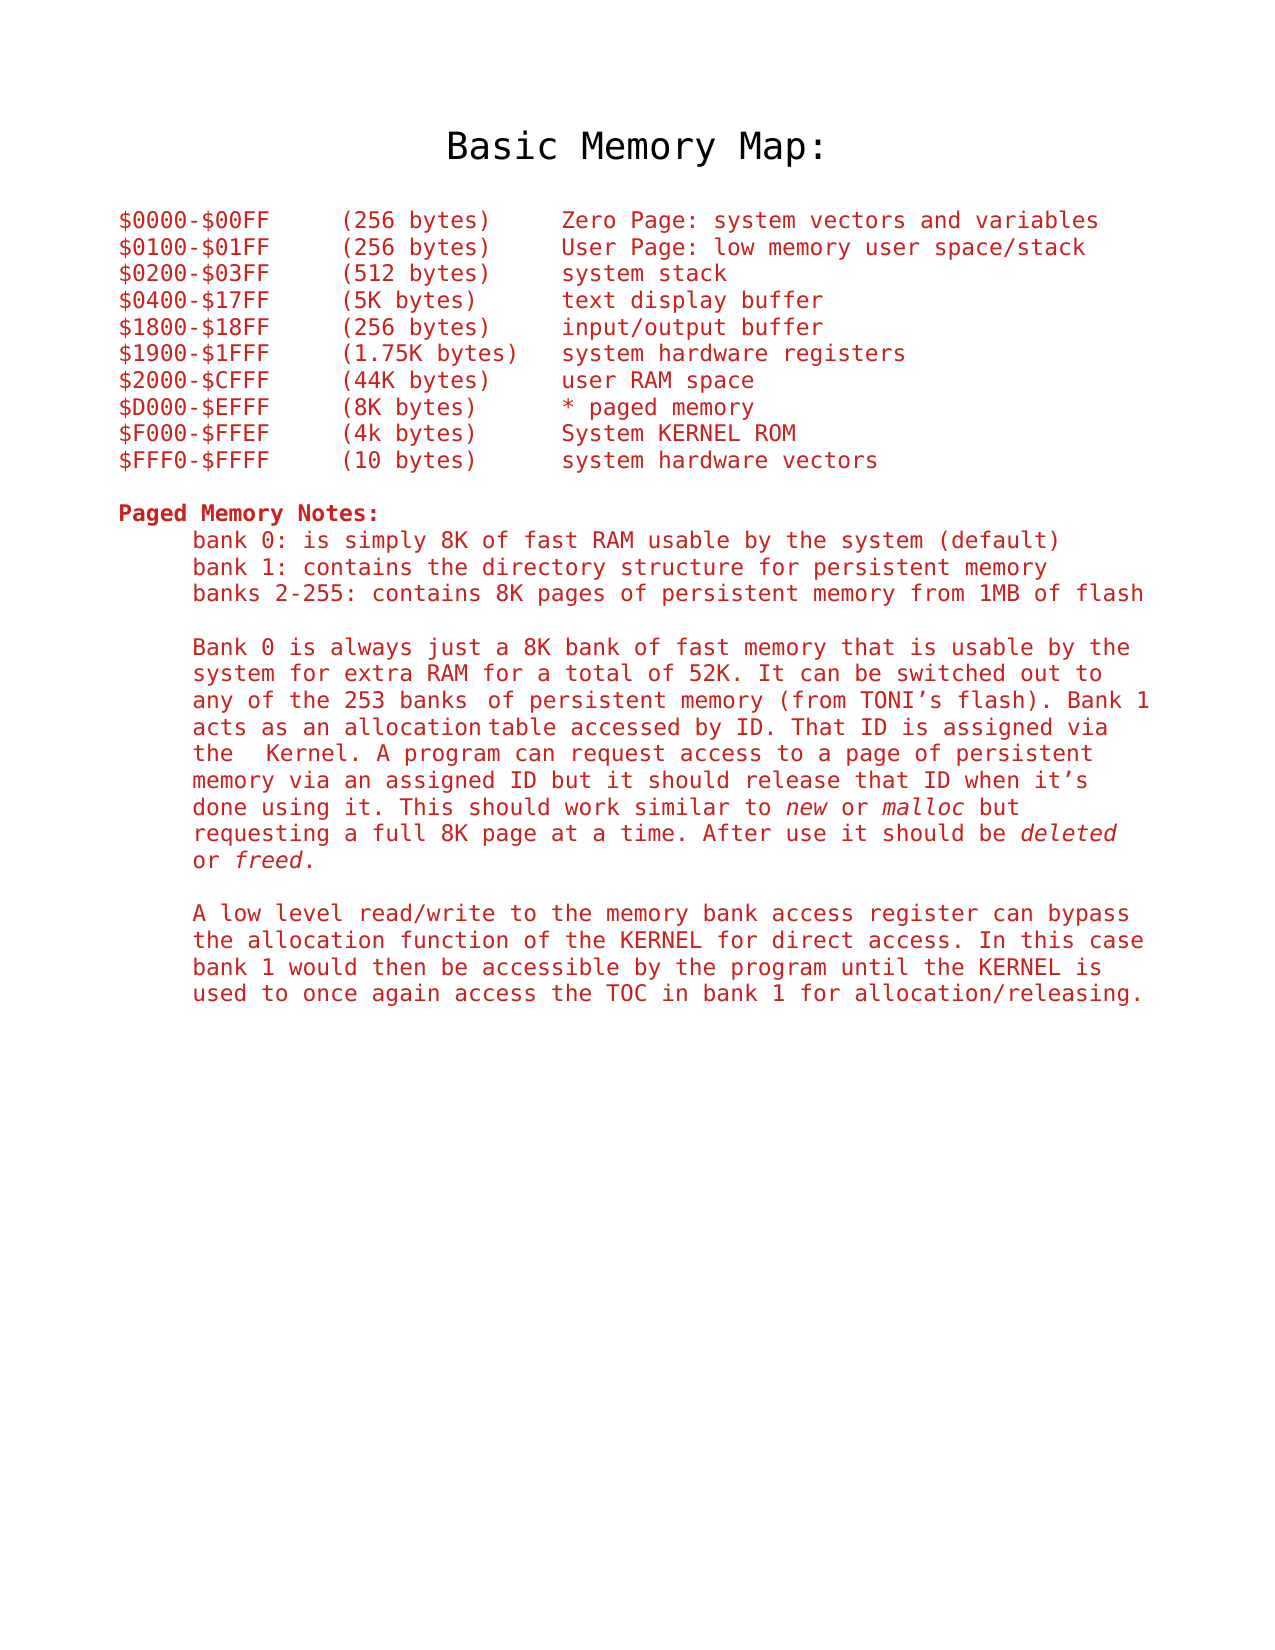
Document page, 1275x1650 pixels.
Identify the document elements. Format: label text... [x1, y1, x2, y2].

text $1800-$18FF (256 bytes) input/output buffer [118, 314, 1157, 341]
text $1900-$1FFF (1.75K bytes) system hardware registers [118, 341, 1157, 367]
subtitle Basic Memory Map: [118, 124, 1157, 168]
text bank 0: is simply 8K of fast RAM usable by the system (default) [118, 527, 1157, 554]
text Bank 0 is always just a 8K bank of fast memory that is usable by the system for extra RAM for a total of 52K. It can be switched out to any of the 253 banks of persistent memory (from TONI’s flash). Bank 1 acts as an allocation table accessed by ID. That ID is assigned via the Kernel. A program can request access to a page of persistent memory via an assigned ID but it should release that ID when it’s done using it. This should work similar to new or malloc but requesting a full 8K page at a time. After use it should be deleted or freed. [118, 634, 1157, 874]
text bank 1: contains the directory structure for persistent memory [118, 554, 1157, 581]
text $0000-$00FF (256 bytes) Zero Page: system vectors and variables [118, 207, 1157, 234]
text $0100-$01FF (256 bytes) User Page: low memory user space/stack [118, 234, 1157, 261]
text $FFF0-$FFFF (10 bytes) system hardware vectors [118, 447, 1157, 474]
text the allocation function of the KERNEL for direct access. In this case bank 1 would then be accessible by the program until the KERNEL is used to once again access the TOC in bank 1 for allocation/releasing. [118, 927, 1157, 1007]
text $F000-$FFEF (4k bytes) System KERNEL ROM [118, 421, 1157, 447]
text $0200-$03FF (512 bytes) system stack [118, 261, 1157, 287]
text $0400-$17FF (5K bytes) text display buffer [118, 287, 1157, 314]
text $2000-$CFFF (44K bytes) user RAM space [118, 367, 1157, 394]
text $D000-$EFFF (8K bytes) * paged memory [118, 394, 1157, 421]
text banks 2-255: contains 8K pages of persistent memory from 1MB of flash [118, 581, 1157, 607]
text A low level read/write to the memory bank access register can bypass [118, 901, 1157, 927]
text Paged Memory Notes: [118, 501, 1157, 527]
